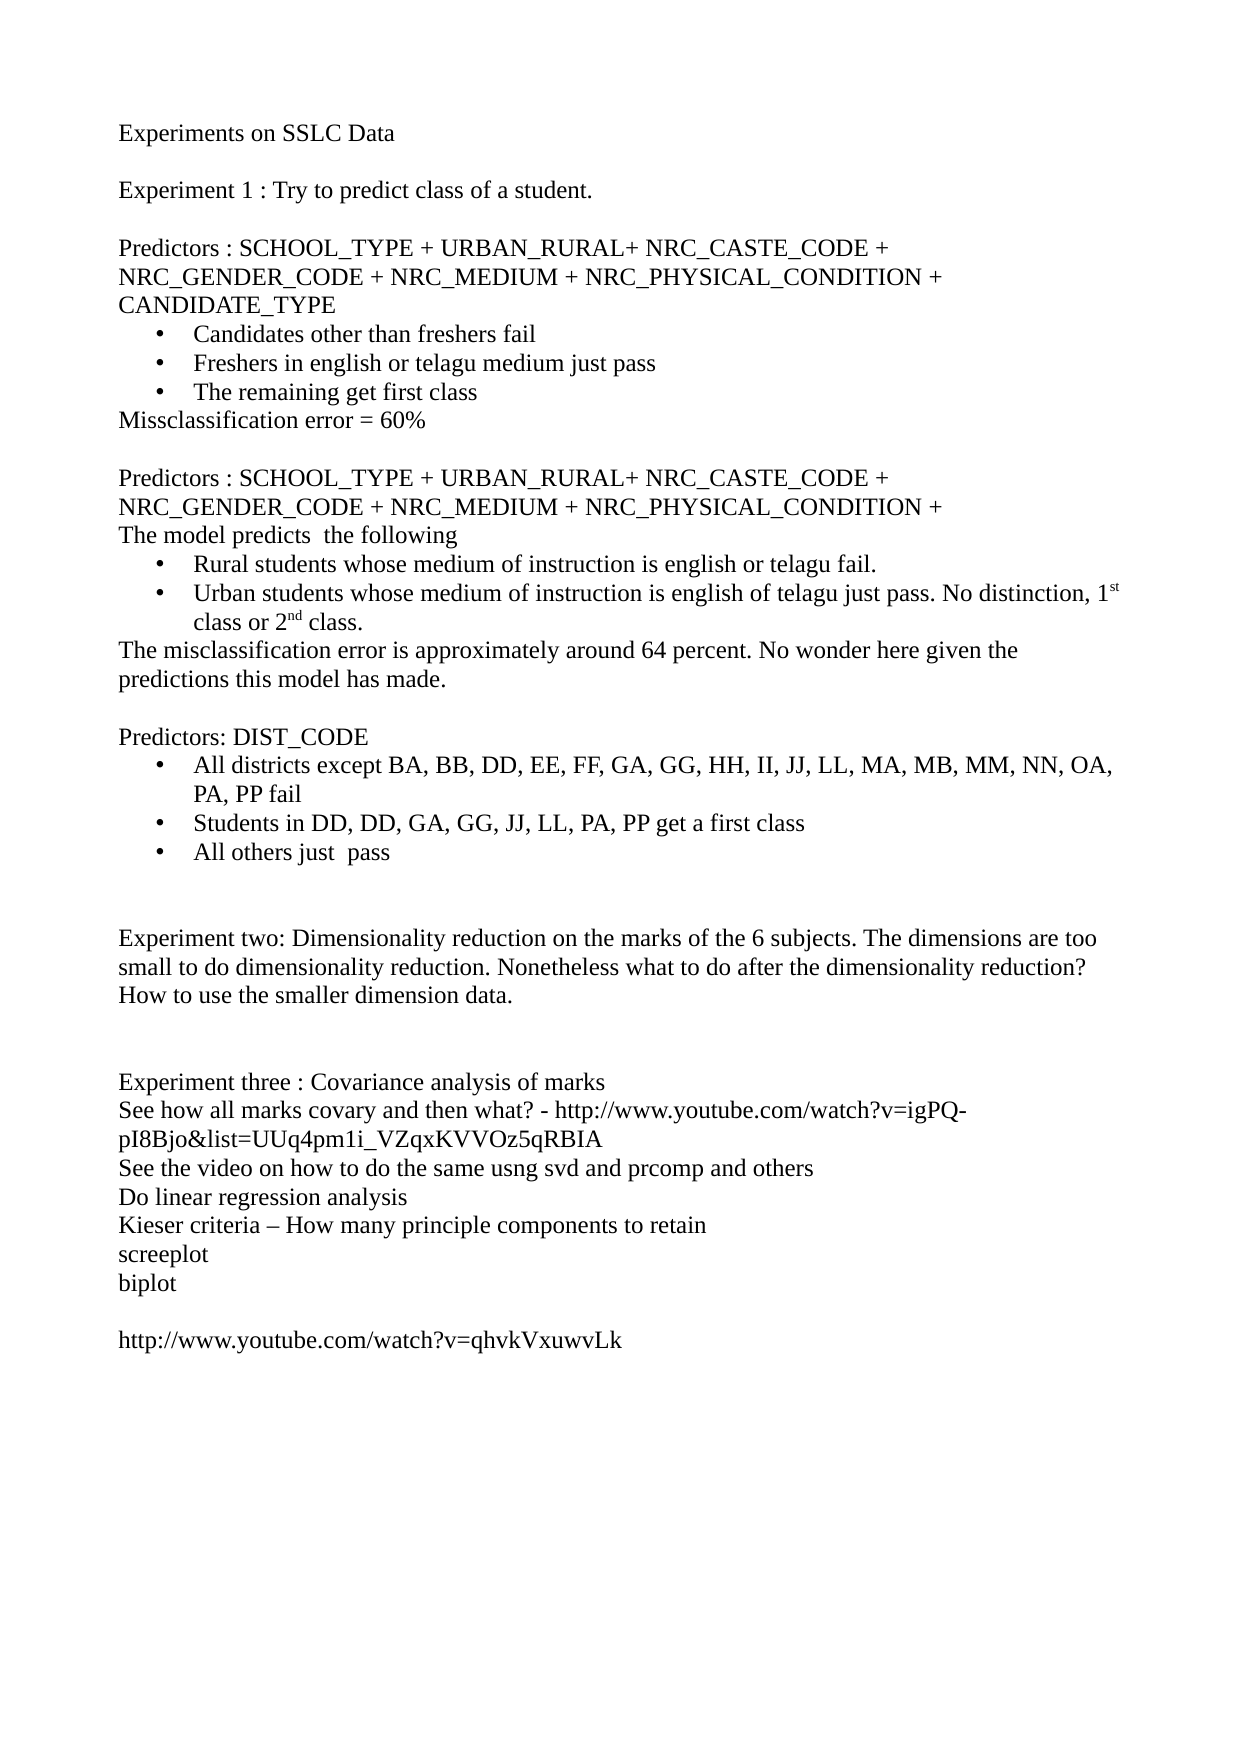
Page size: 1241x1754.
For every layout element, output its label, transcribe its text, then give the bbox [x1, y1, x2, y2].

text Do linear regression analysis [118, 1182, 1122, 1211]
text See how all marks covary and then what? - http://www.youtube.com/watch?v=igPQ-pI8Bjo&list=UUq4pm1i_VZqxKVVOz5qRBIA [118, 1096, 1122, 1153]
text Experiments on SSLC Data [118, 118, 1122, 147]
list Candidates other than freshers fail [156, 319, 1122, 348]
text Predictors: DIST_CODE [118, 722, 1122, 751]
list The remaining get first class [156, 377, 1122, 406]
text biplot [118, 1268, 1122, 1297]
text Predictors : SCHOOL_TYPE + URBAN_RURAL+ NRC_CASTE_CODE + NRC_GENDER_CODE + NRC_MEDIUM + NRC_PHYSICAL_CONDITION + [118, 463, 1122, 521]
text Experiment two: Dimensionality reduction on the marks of the 6 subjects. The dimensions are too small to do dimensionality reduction. Nonetheless what to do after the dimensionality reduction? How to use the smaller dimension data. [118, 923, 1122, 1009]
text Predictors : SCHOOL_TYPE + URBAN_RURAL+ NRC_CASTE_CODE + NRC_GENDER_CODE + NRC_MEDIUM + NRC_PHYSICAL_CONDITION + CANDIDATE_TYPE [118, 233, 1122, 319]
list All others just pass [156, 837, 1122, 866]
text Experiment three : Covariance analysis of marks [118, 1067, 1122, 1096]
text Experiment 1 : Try to predict class of a student. [118, 176, 1122, 204]
text See the video on how to do the same usng svd and prcomp and others [118, 1153, 1122, 1182]
text screeplot [118, 1239, 1122, 1268]
list Rural students whose medium of instruction is english or telagu fail. [156, 549, 1122, 578]
list Freshers in english or telagu medium just pass [156, 348, 1122, 377]
text The model predicts the following [118, 521, 1122, 549]
list Students in DD, DD, GA, GG, JJ, LL, PA, PP get a first class [156, 808, 1122, 837]
text http://www.youtube.com/watch?v=qhvkVxuwvLk [118, 1326, 1122, 1354]
text Missclassification error = 60% [118, 406, 1122, 434]
list All districts except BA, BB, DD, EE, FF, GA, GG, HH, II, JJ, LL, MA, MB, MM, NN, OA, PA, PP fail [156, 751, 1122, 808]
text Kieser criteria – How many principle components to retain [118, 1211, 1122, 1239]
text The misclassification error is approximately around 64 percent. No wonder here given the predictions this model has made. [118, 636, 1122, 693]
list Urban students whose medium of instruction is english of telagu just pass. No distinction, 1st class or 2nd class. [156, 578, 1122, 636]
